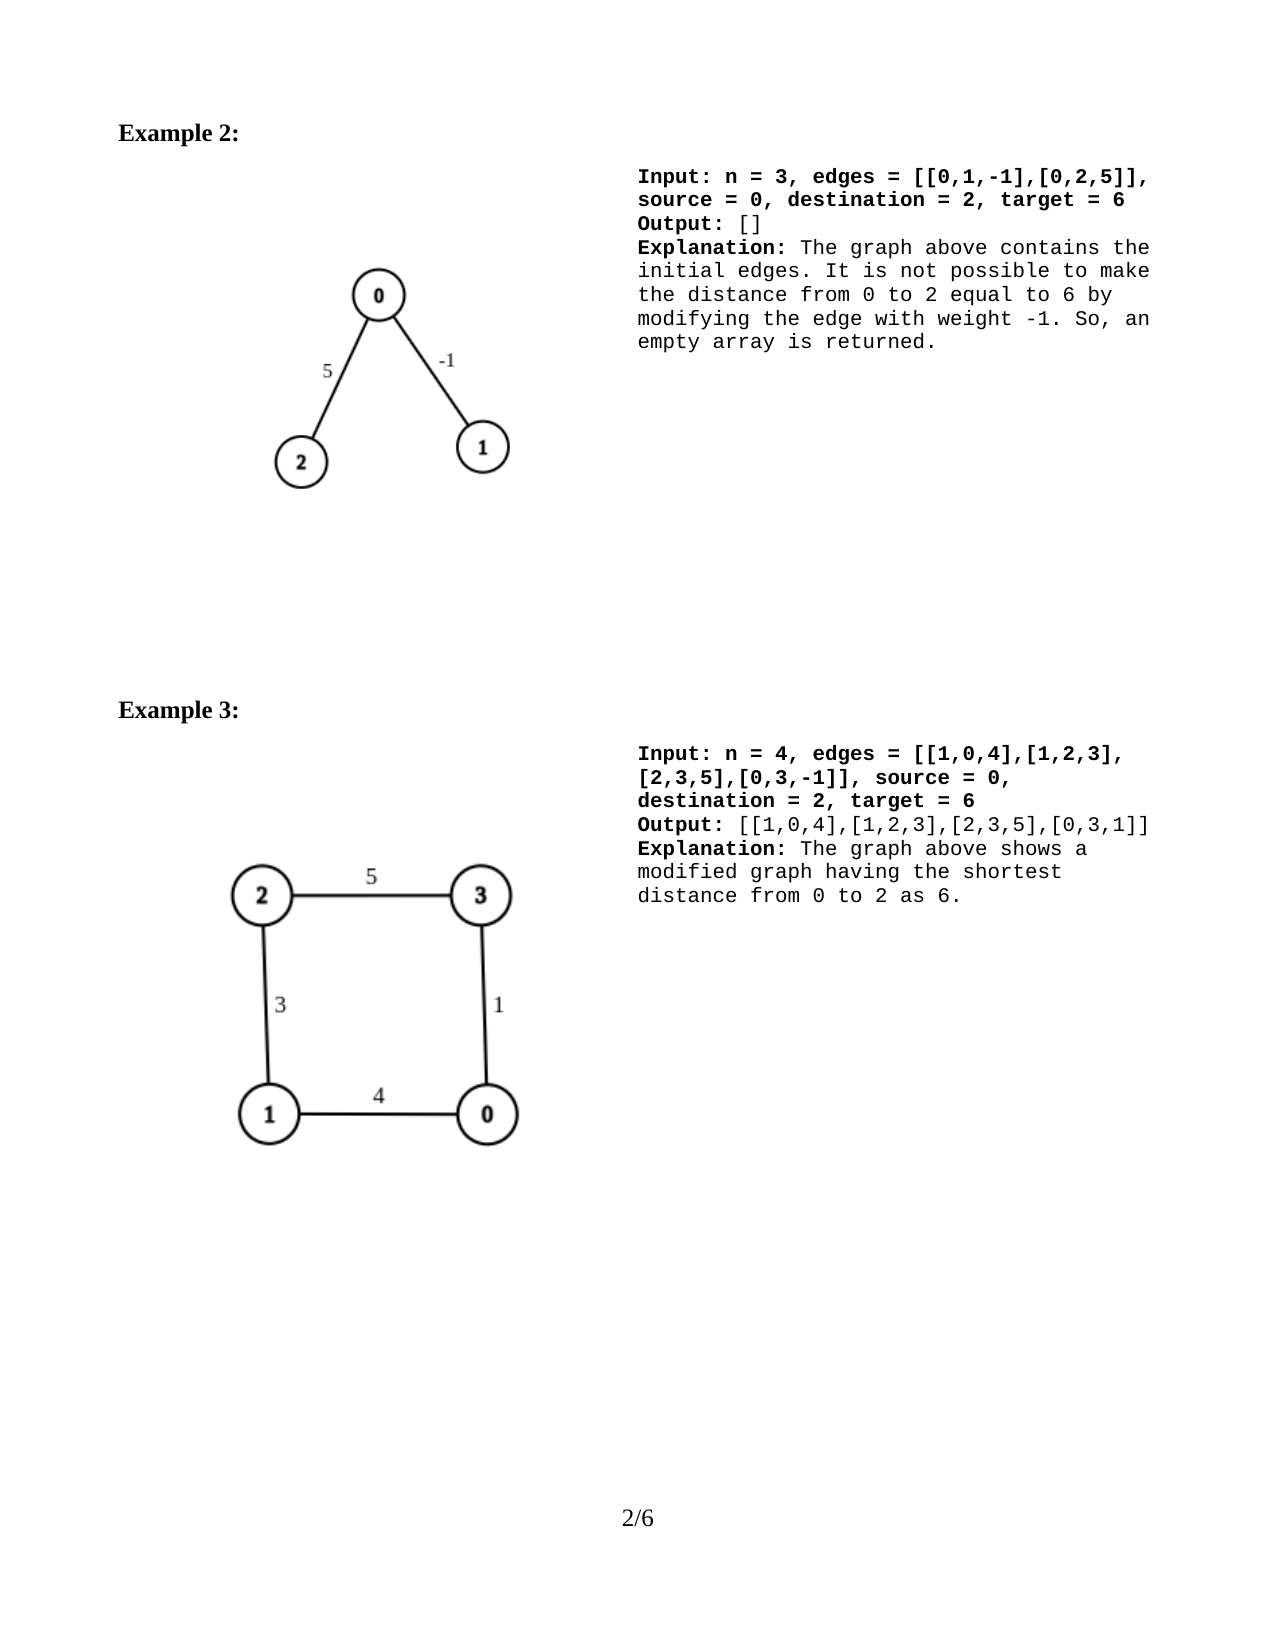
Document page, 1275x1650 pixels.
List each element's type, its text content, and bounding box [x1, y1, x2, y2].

table_header [118, 1263, 637, 1291]
table_header Input: n = 3, edges = [[0,1,-1],[0,2,5]], source = 0, destination = 2, target = 6 Output: [] Explanation: The graph above contains the initial edges. It is not possible to make the distance from 0 to 2 equal to 6 by modifying the edge with weight -1. So, an empty array is returned. [638, 166, 1157, 662]
table_header [118, 166, 637, 662]
table_header Input: n = 4, edges = [[1,0,4],[1,2,3],[2,3,5],[0,3,-1]], source = 0, destination = 2, target = 6 Output: [[1,0,4],[1,2,3],[2,3,5],[0,3,1]] Explanation: The graph above shows a modified graph having the shortest distance from 0 to 2 as 6. [638, 743, 1157, 1291]
picture [161, 187, 608, 634]
text Example 3: [118, 662, 1157, 724]
picture [118, 743, 638, 1263]
text Example 2: [118, 118, 1157, 147]
